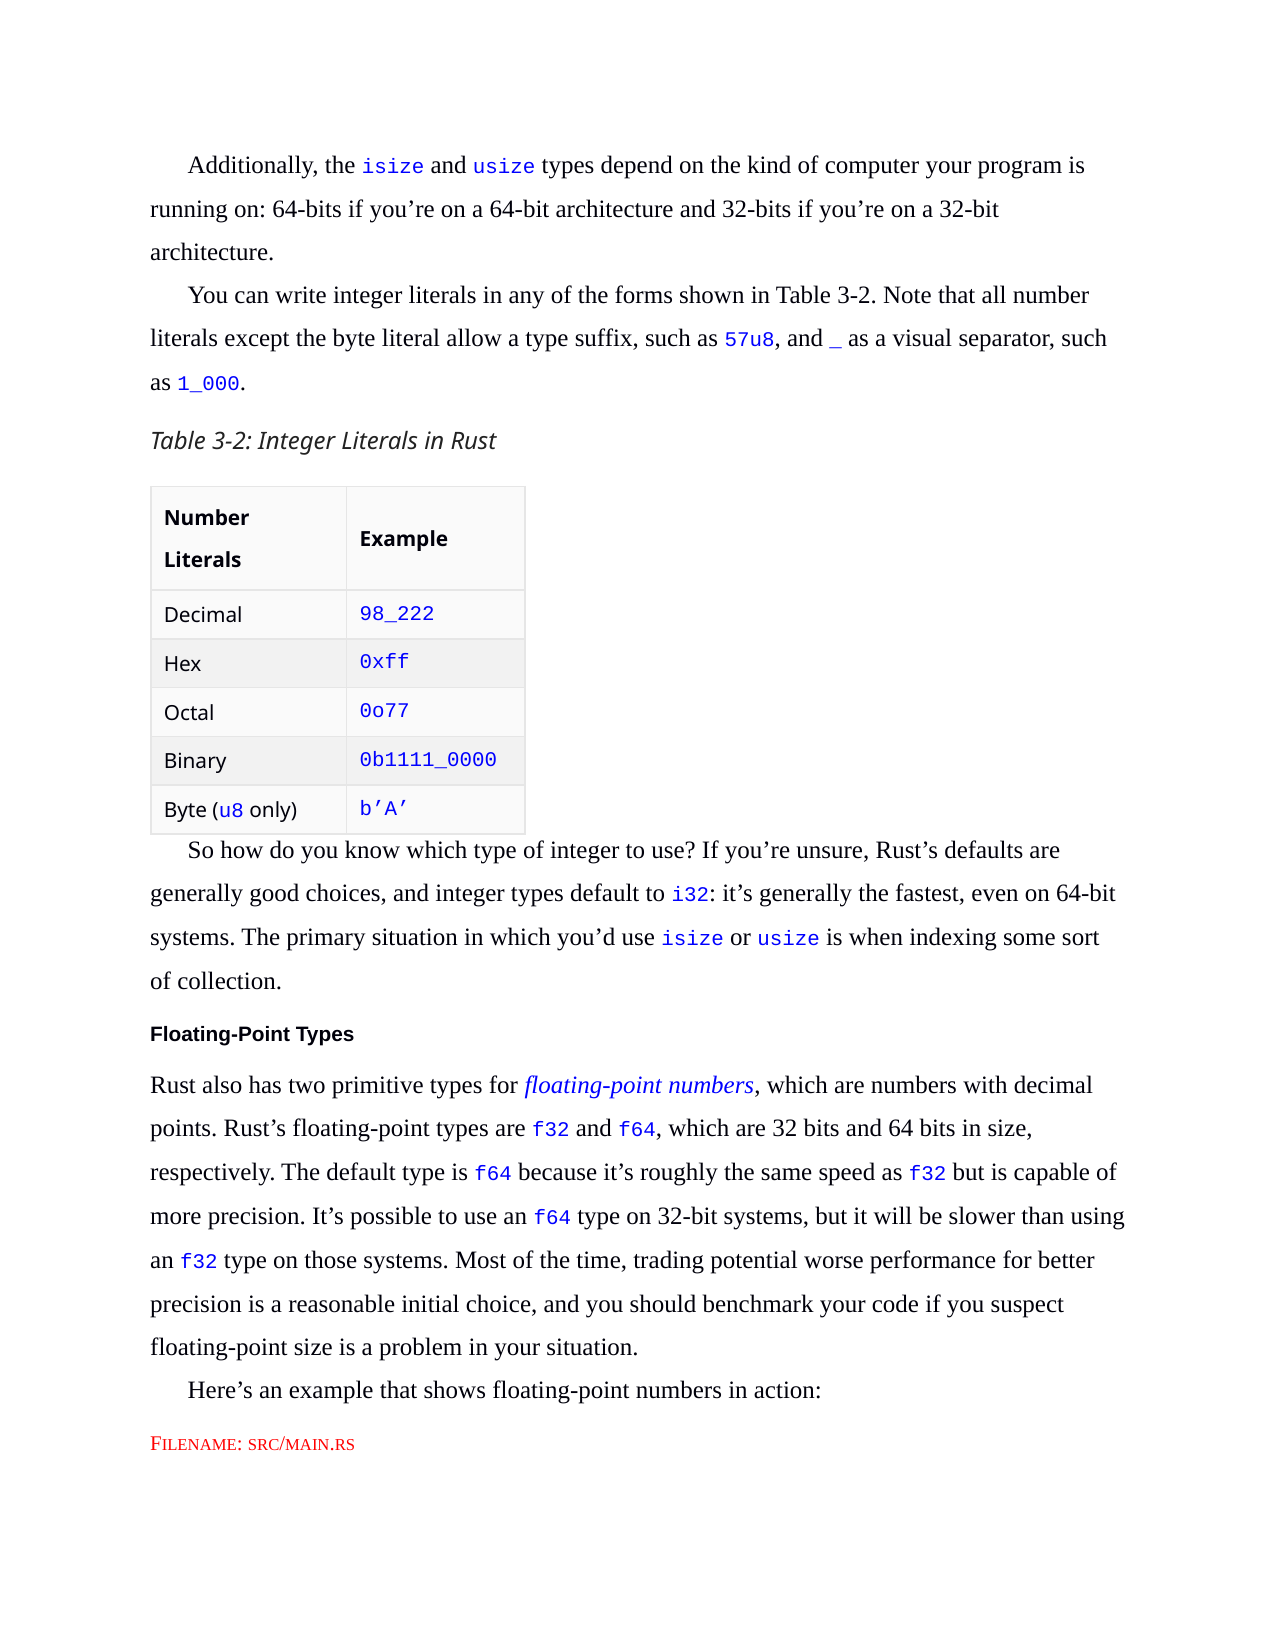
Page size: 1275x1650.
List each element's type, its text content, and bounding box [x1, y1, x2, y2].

table_cell Decimal [152, 591, 346, 638]
text Floating-Point Types [150, 1021, 1125, 1045]
table_cell 0o77 [347, 688, 524, 736]
text Filename: src/main.rs [150, 1431, 1125, 1455]
text You can write integer literals in any of the forms shown in Table 3-2. Note that all number literals except the byte literal allow a type suffix, such as 57u8, and _ as a visual separator, such as 1_000. [150, 280, 1125, 397]
text So how do you know which type of integer to use? If you’re unsure, Rust’s defaults are generally good choices, and integer types default to i32: it’s generally the fastest, even on 64-bit systems. The primary situation in which you’d use isize or usize is when indexing some sort of collection. [150, 835, 1125, 994]
table_cell Octal [152, 688, 346, 736]
table_cell Byte (u8 only) [152, 786, 346, 833]
table_cell b’A’ [347, 786, 524, 833]
table_cell Hex [152, 640, 346, 687]
table_cell 0b1111_0000 [347, 737, 524, 784]
table_header Number Literals [152, 487, 346, 589]
title Table 3-2: Integer Literals in Rust [150, 424, 1125, 457]
table_cell 98_222 [347, 591, 524, 638]
text Here’s an example that shows floating-point numbers in action: [150, 1375, 1125, 1404]
table_cell 0xff [347, 640, 524, 687]
text Rust also has two primitive types for floating-point numbers, which are numbers with decimal points. Rust’s floating-point types are f32 and f64, which are 32 bits and 64 bits in size, respectively. The default type is f64 because it’s roughly the same speed as f32 but is capable of more precision. It’s possible to use an f64 type on 32-bit systems, but it will be slower than using an f32 type on those systems. Most of the time, trading potential worse performance for better precision is a reasonable initial choice, and you should benchmark your code if you suspect floating-point size is a problem in your situation. [150, 1070, 1125, 1361]
table_header Example [347, 487, 524, 589]
table_cell Binary [152, 737, 346, 784]
text Additionally, the isize and usize types depend on the kind of computer your program is running on: 64-bits if you’re on a 64-bit architecture and 32-bits if you’re on a 32-bit architecture. [150, 150, 1125, 266]
